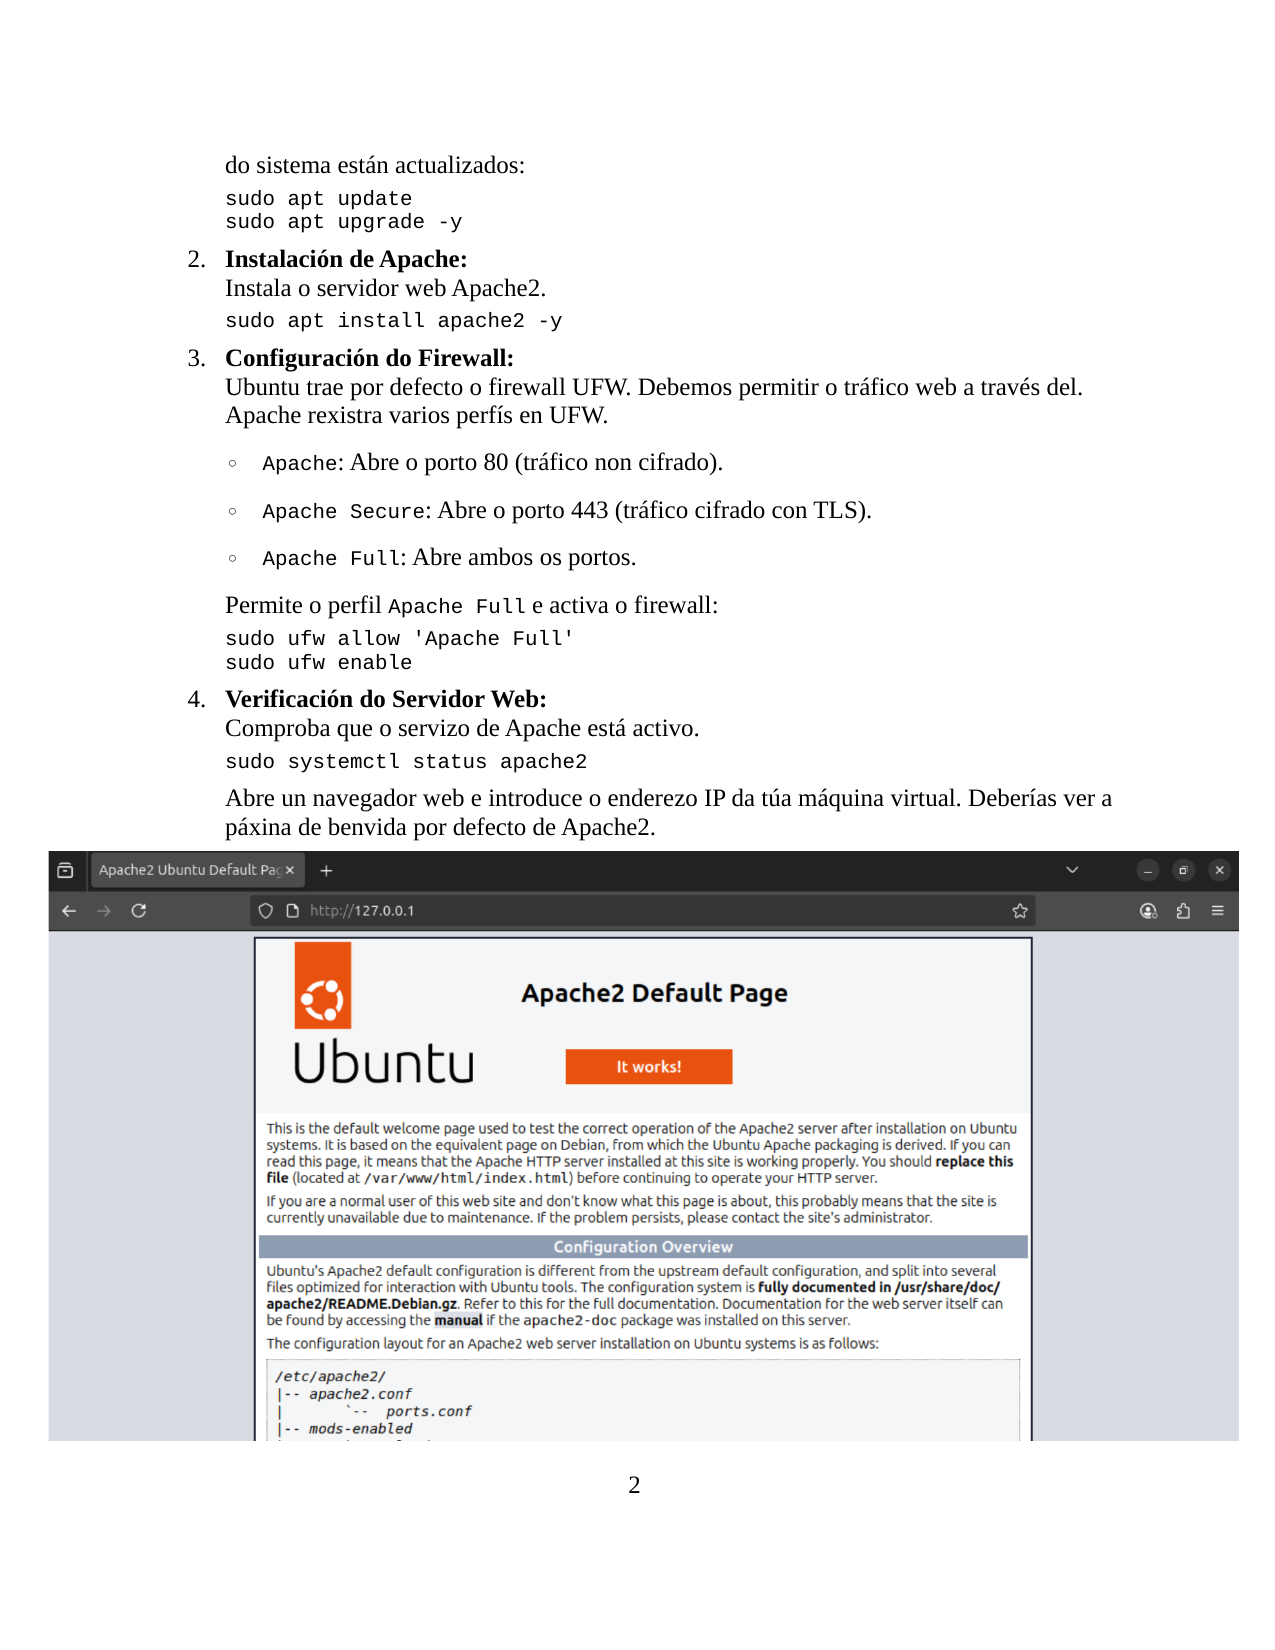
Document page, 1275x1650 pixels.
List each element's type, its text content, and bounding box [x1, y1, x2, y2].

list Permite o perfil Apache Full e activa o firewall: [187, 590, 1125, 619]
list do sistema están actualizados: [187, 150, 1125, 179]
list Apache Full: Abre ambos os portos. [225, 542, 1125, 572]
list Apache Secure: Abre o porto 443 (tráfico cifrado con TLS). [225, 495, 1125, 524]
list sudo ufw enable [187, 652, 1125, 676]
list Instalación de Apache: Instala o servidor web Apache2. [187, 244, 1125, 301]
list sudo apt install apache2 -y [187, 310, 1125, 334]
list Apache: Abre o porto 80 (tráfico non cifrado). [225, 447, 1125, 477]
list sudo ufw allow 'Apache Full' [187, 628, 1125, 652]
picture [48, 851, 1239, 1441]
list Configuración do Firewall: Ubuntu trae por defecto o firewall UFW. Debemos permitir o tráfico web a través del. Apache rexistra varios perfís en UFW. [187, 343, 1125, 429]
list Abre un navegador web e introduce o enderezo IP da túa máquina virtual. Deberías ver a páxina de benvida por defecto de Apache2. [187, 783, 1125, 841]
list sudo apt upgrade -y [187, 211, 1125, 235]
list sudo apt update [187, 188, 1125, 211]
list sudo systemctl status apache2 [187, 751, 1125, 774]
list Verificación do Servidor Web: Comproba que o servizo de Apache está activo. [187, 684, 1125, 742]
